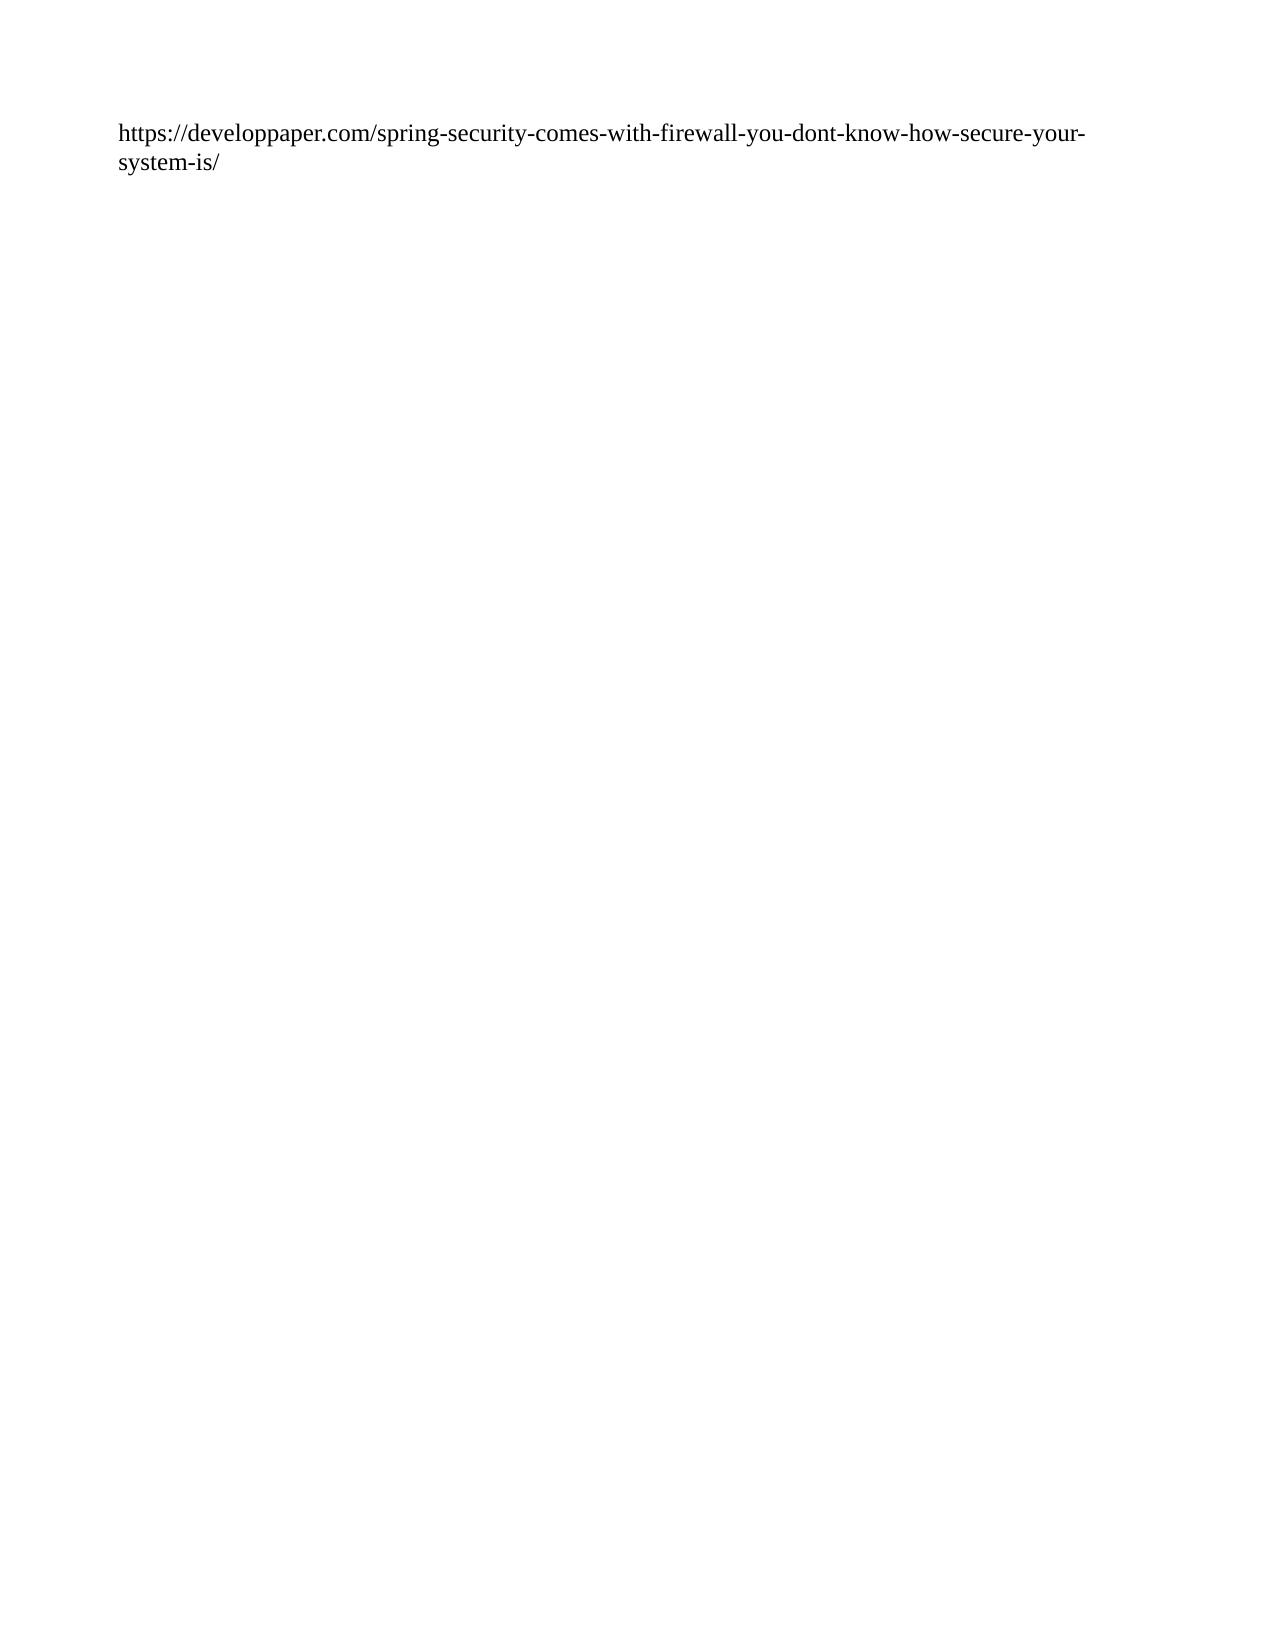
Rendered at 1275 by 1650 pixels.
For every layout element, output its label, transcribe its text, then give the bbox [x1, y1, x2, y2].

text https://developpaper.com/spring-security-comes-with-firewall-you-dont-know-how-secure-your-system-is/ [118, 118, 1157, 176]
